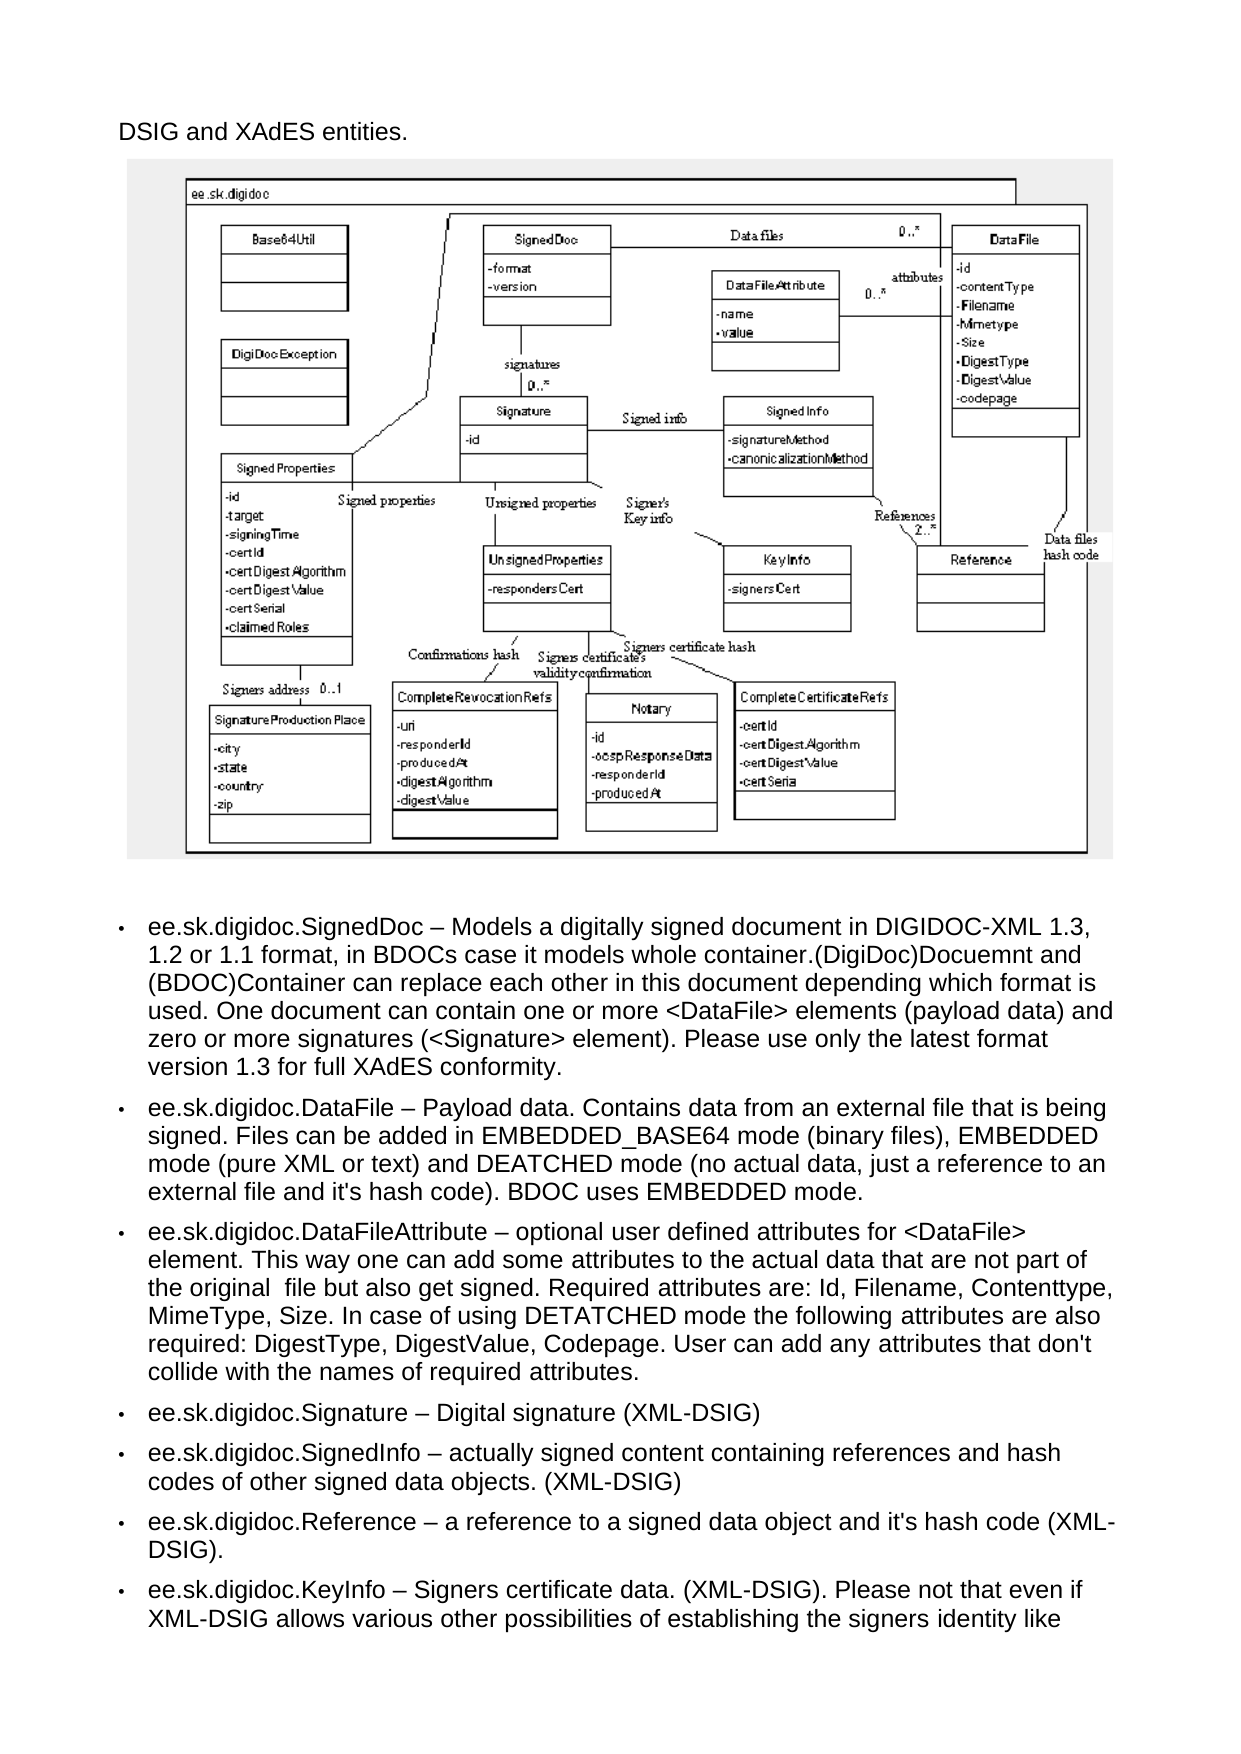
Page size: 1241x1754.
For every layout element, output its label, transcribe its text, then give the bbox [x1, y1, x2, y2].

list ee.sk.digidoc.SignedDoc – Models a digitally signed document in DIGIDOC-XML 1.3, 1.2 or 1.1 format, in BDOCs case it models whole container.(DigiDoc)Docuemnt and (BDOC)Container can replace each other in this document depending which format is used. One document can contain one or more <DataFile> elements (payload data) and zero or more signatures (<Signature> element). Please use only the latest format version 1.3 for full XAdES conformity. [118, 913, 1122, 1081]
list ee.sk.digidoc.Signature – Digital signature (XML-DSIG) [118, 1399, 1122, 1427]
list ee.sk.digidoc.KeyInfo – Signers certificate data. (XML-DSIG). Please not that even if XML-DSIG allows various other possibilities of establishing the signers identity like [118, 1576, 1122, 1632]
text DSIG and XAdES entities. [118, 118, 1122, 146]
list ee.sk.digidoc.DataFileAttribute – optional user defined attributes for <DataFile> element. This way one can add some attributes to the actual data that are not part of the original file but also get signed. Required attributes are: Id, Filename, Contenttype, MimeType, Size. In case of using DETATCHED mode the following attributes are also required: DigestType, DigestValue, Codepage. User can add any attributes that don't collide with the names of required attributes. [118, 1218, 1122, 1386]
list ee.sk.digidoc.DataFile – Payload data. Contains data from an external file that is being signed. Files can be added in EMBEDDED_BASE64 mode (binary files), EMBEDDED mode (pure XML or text) and DEATCHED mode (no actual data, just a reference to an external file and it's hash code). BDOC uses EMBEDDED mode. [118, 1094, 1122, 1206]
list ee.sk.digidoc.Reference – a reference to a signed data object and it's hash code (XML-DSIG). [118, 1508, 1122, 1564]
picture [126, 146, 1114, 873]
list ee.sk.digidoc.SignedInfo – actually signed content containing references and hash codes of other signed data objects. (XML-DSIG) [118, 1439, 1122, 1495]
